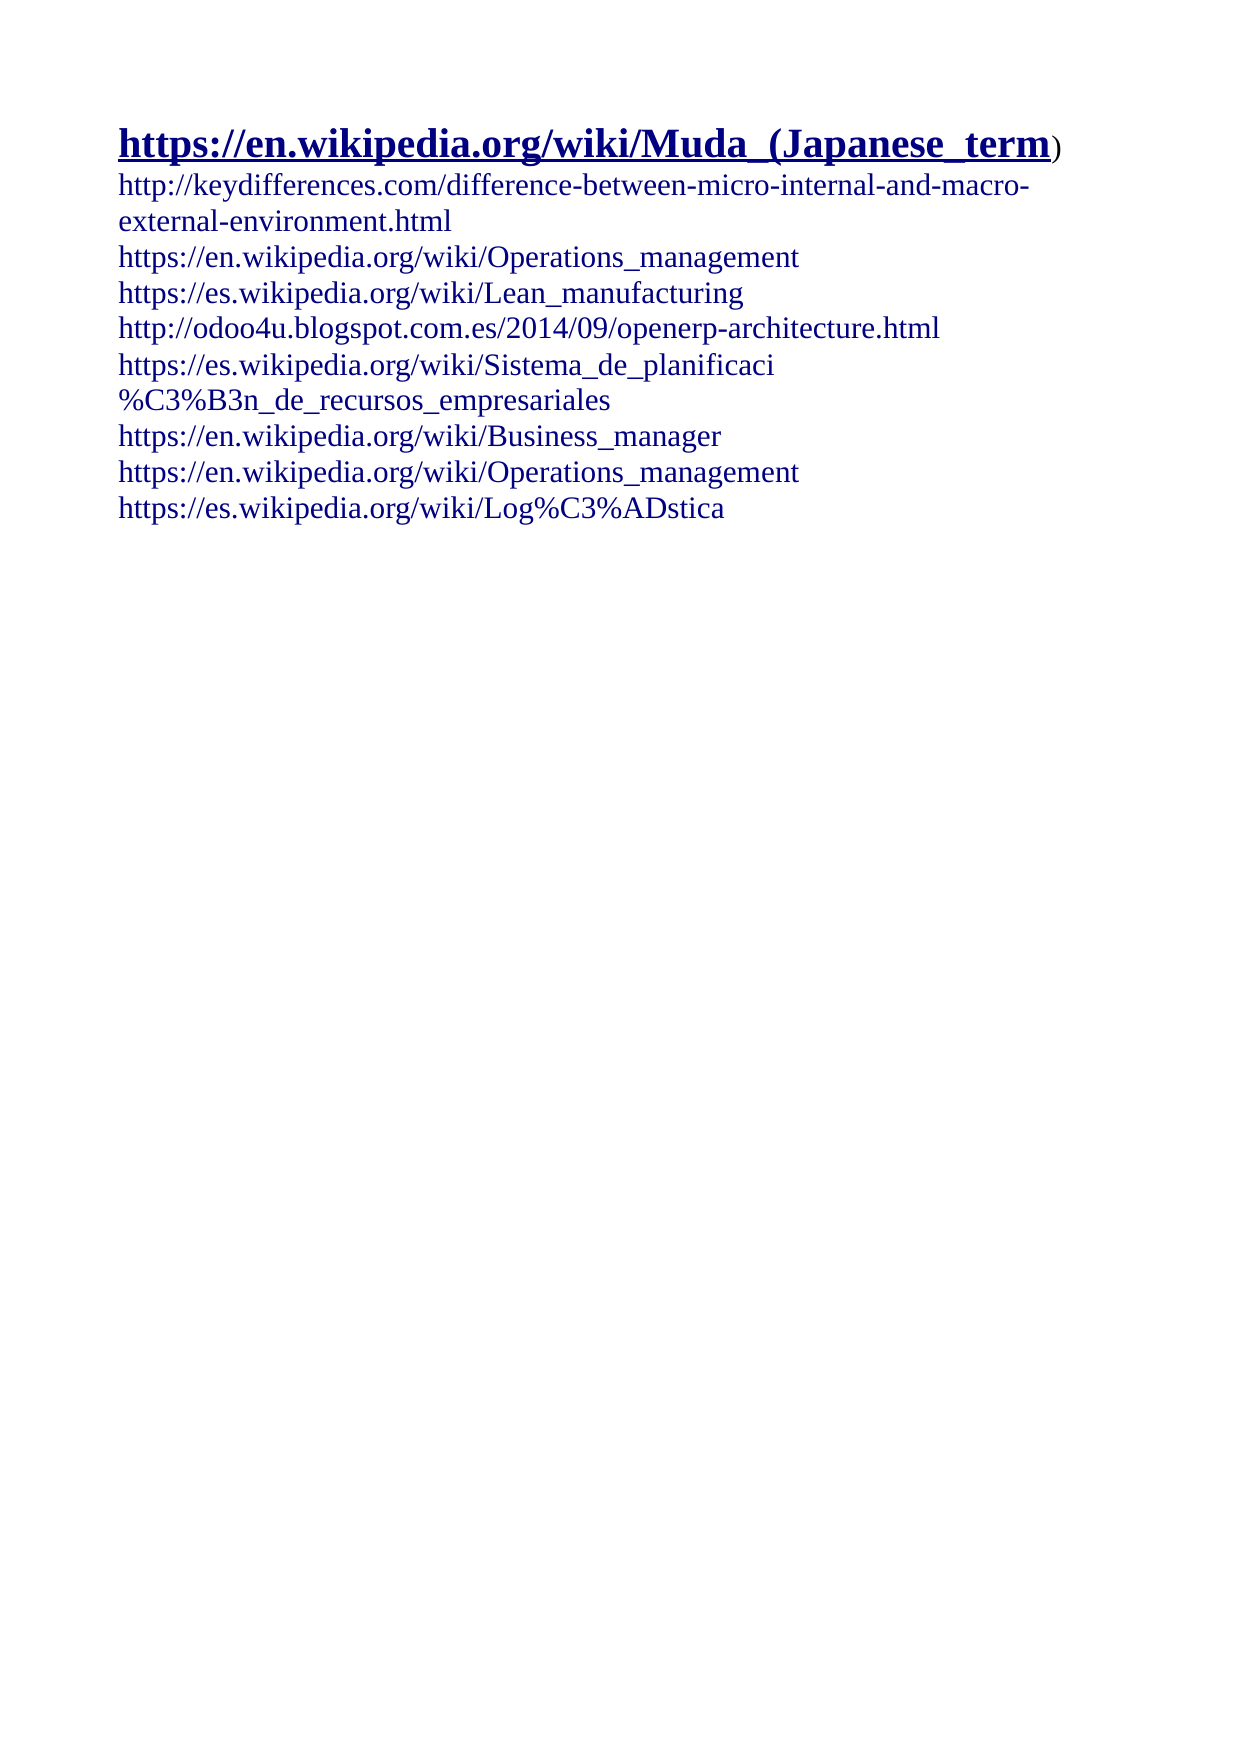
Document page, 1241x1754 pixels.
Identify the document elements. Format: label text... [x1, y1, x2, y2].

text https://en.wikipedia.org/wiki/Operations_management [118, 238, 1122, 274]
text http://odoo4u.blogspot.com.es/2014/09/openerp-architecture.html [118, 310, 1122, 346]
text https://es.wikipedia.org/wiki/Log%C3%ADstica [118, 489, 1122, 525]
text https://en.wikipedia.org/wiki/Muda_(Japanese_term) [118, 118, 1122, 166]
text https://es.wikipedia.org/wiki/Lean_manufacturing [118, 274, 1122, 310]
text http://keydifferences.com/difference-between-micro-internal-and-macro-external-environment.html [118, 166, 1122, 238]
text https://en.wikipedia.org/wiki/Business_manager [118, 418, 1122, 453]
text https://en.wikipedia.org/wiki/Operations_management [118, 453, 1122, 489]
text https://es.wikipedia.org/wiki/Sistema_de_planificaci%C3%B3n_de_recursos_empresariales [118, 346, 1122, 418]
